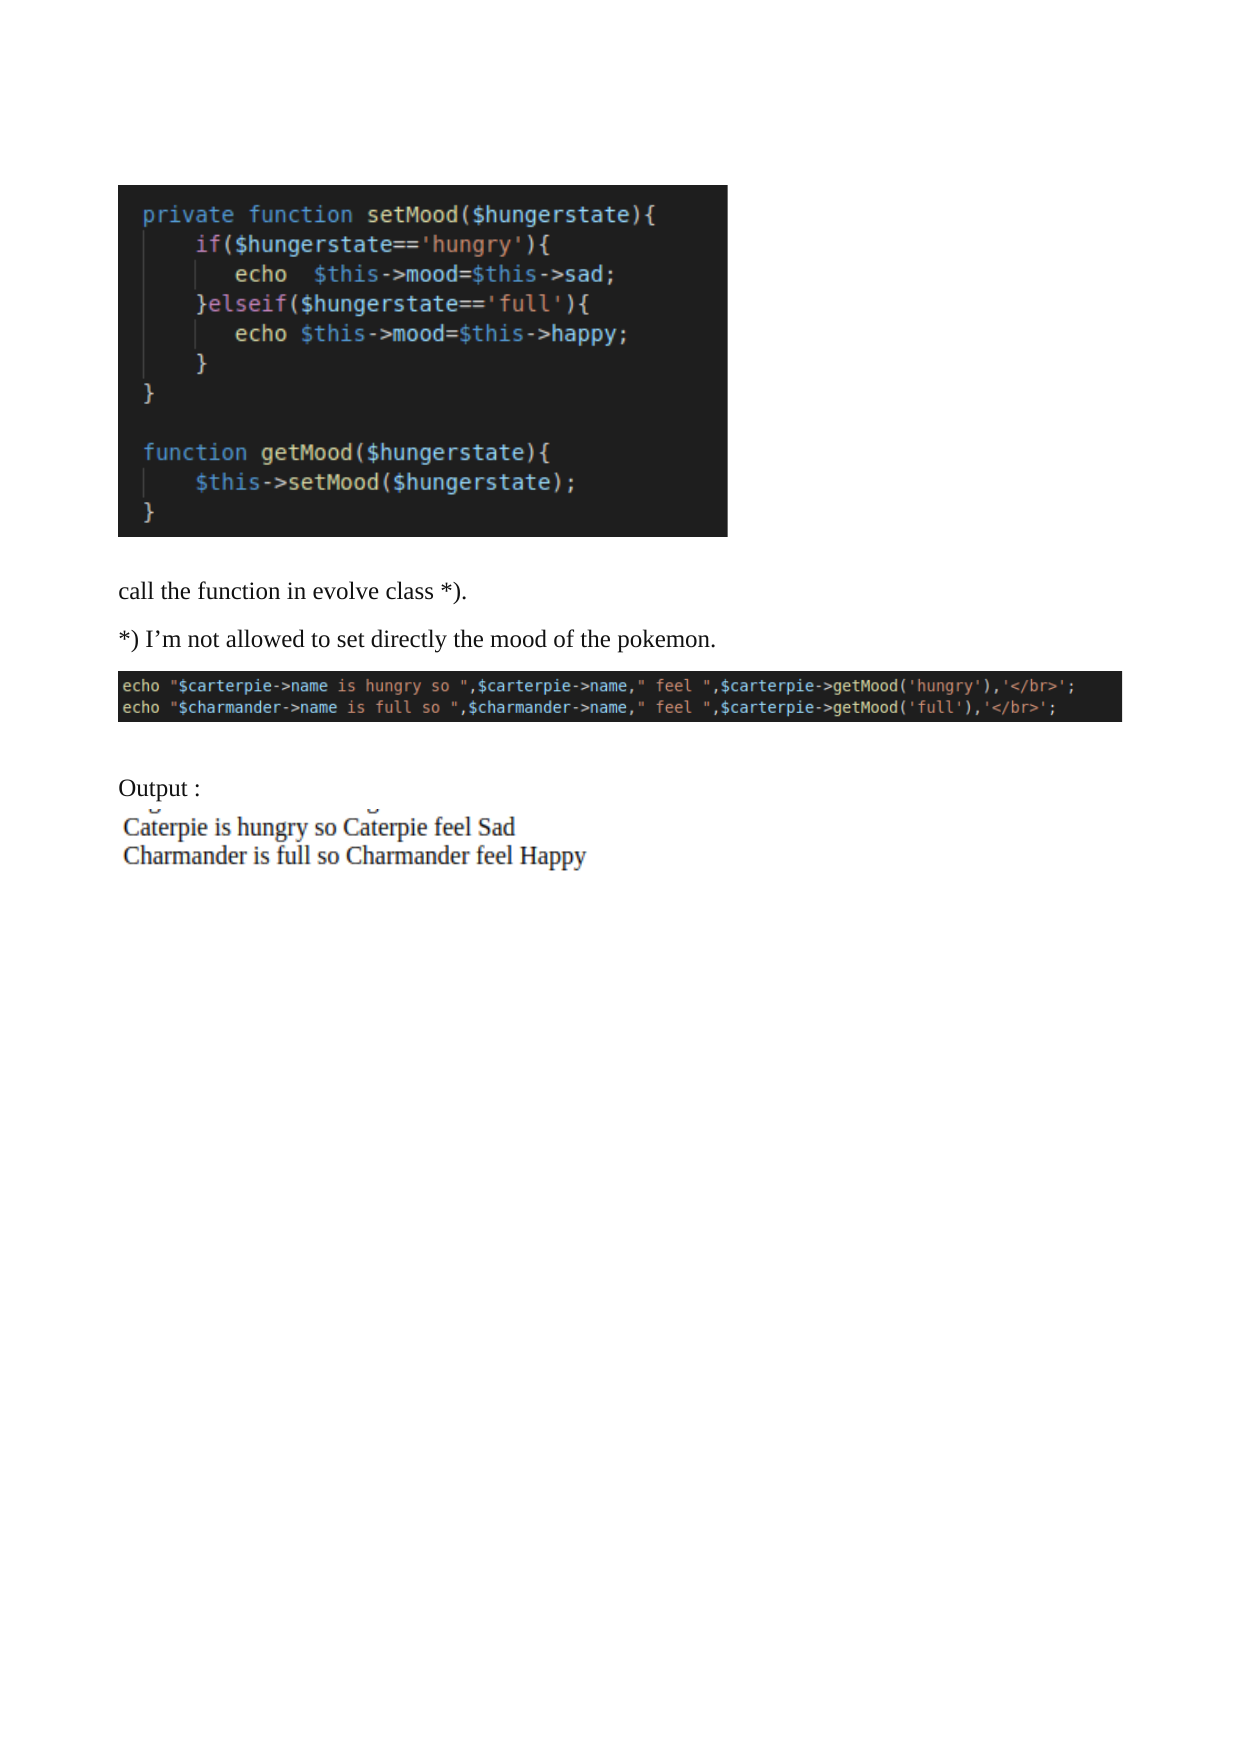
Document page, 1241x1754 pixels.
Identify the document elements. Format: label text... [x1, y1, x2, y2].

picture [118, 671, 1123, 722]
picture [111, 809, 679, 877]
text call the function in evolve class *). [118, 576, 1122, 605]
text Output : [118, 773, 1122, 802]
text *) I’m not allowed to set directly the mood of the pokemon. [118, 624, 1122, 653]
picture [118, 185, 728, 537]
